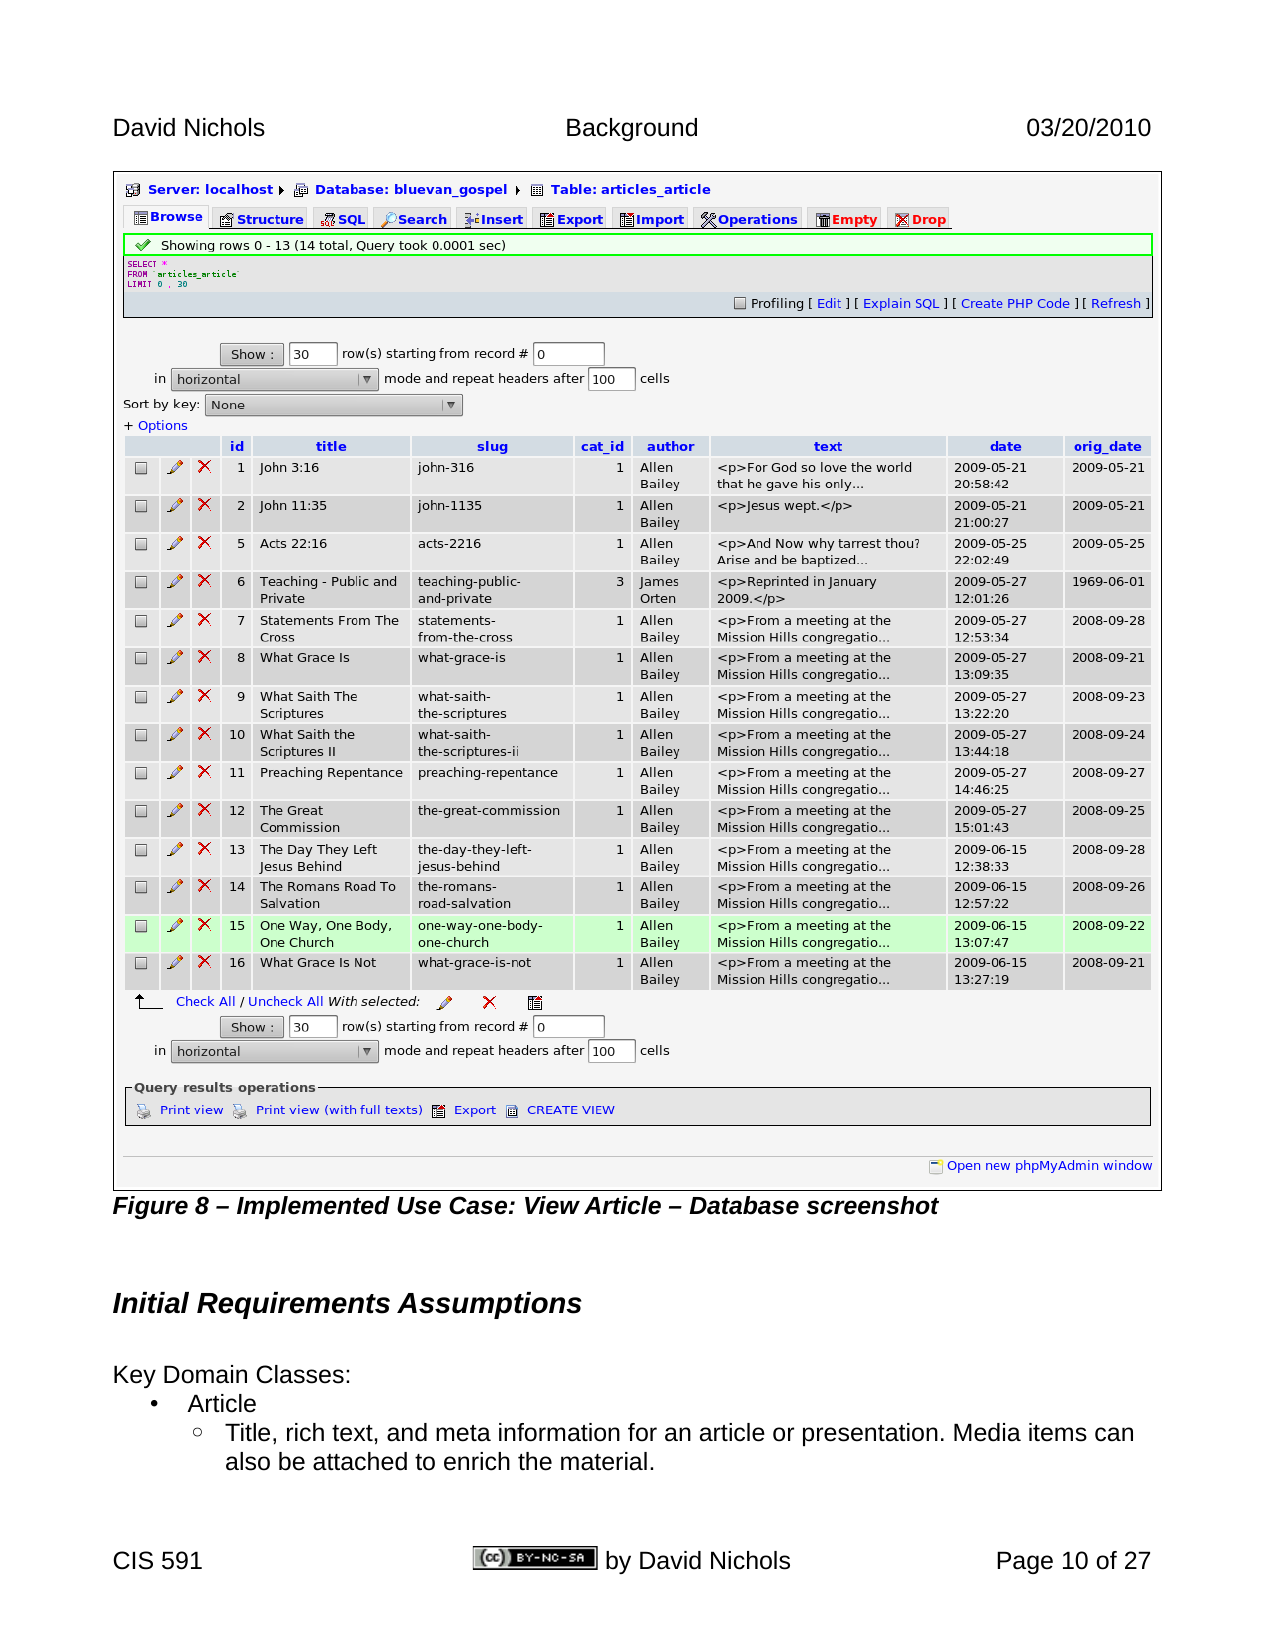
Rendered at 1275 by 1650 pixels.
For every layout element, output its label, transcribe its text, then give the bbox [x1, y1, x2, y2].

subtitle Figure 8 – Implemented Use Case: View Article – Database screenshot [112, 172, 1162, 1219]
list Article [150, 1389, 1162, 1418]
picture [116, 174, 1159, 1187]
picture [472, 1546, 598, 1570]
subtitle Initial Requirements Assumptions [112, 1286, 1162, 1319]
list Title, rich text, and meta information for an article or presentation. Media items can also be attached to enrich the material. [187, 1418, 1162, 1476]
text Key Domain Classes: [112, 1360, 1162, 1389]
